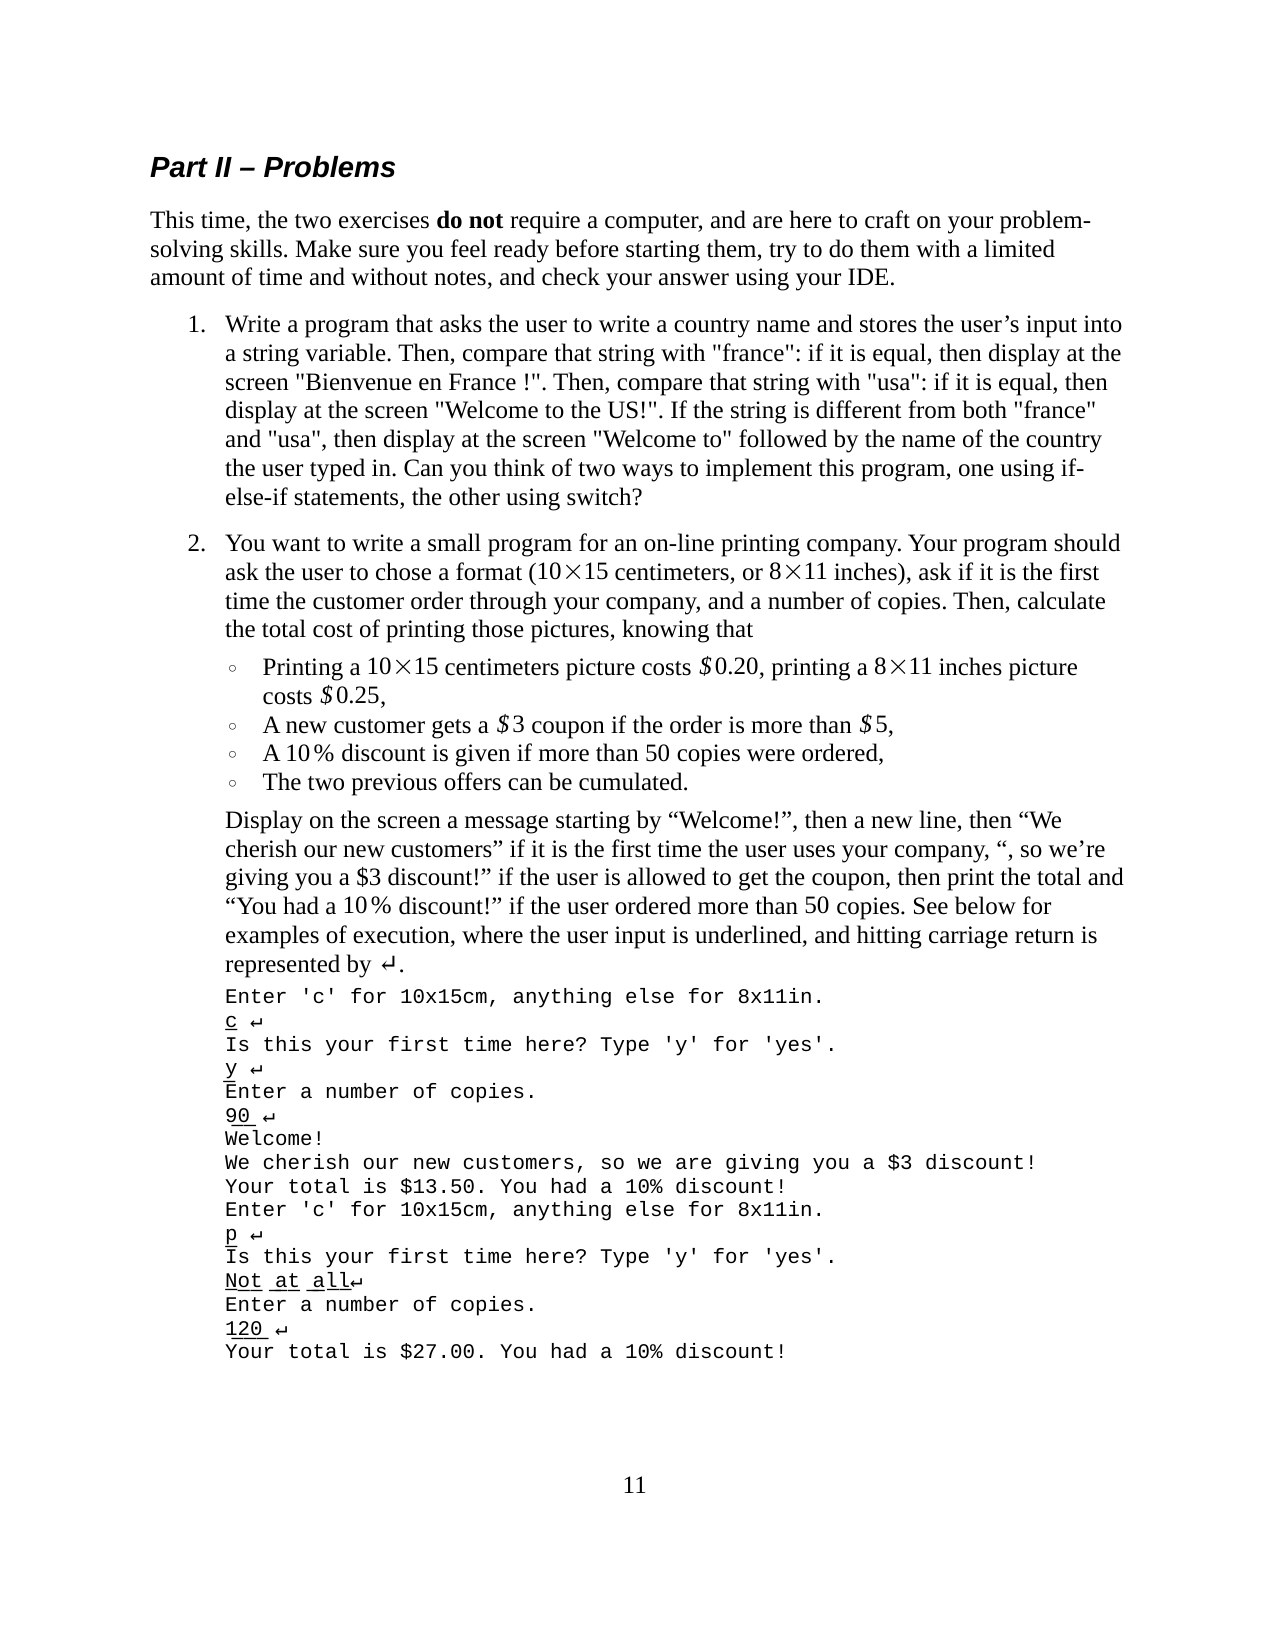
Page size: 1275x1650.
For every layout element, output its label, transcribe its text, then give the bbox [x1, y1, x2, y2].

list y̲ ↵ [187, 1057, 1125, 1081]
list 9̲0̲ ↵ [187, 1105, 1125, 1128]
list Display on the screen a message starting by “Welcome!”, then a new line, then “We cherish our new customers” if it is the first time the user uses your company, “, so we’re giving you a $3 discount!” if the user is allowed to get the coupon, then print the total and “You had a discount!” if the user ordered more than copies. See below for examples of execution, where the user input is underlined, and hitting carriage return is represented by ↵. [187, 805, 1125, 977]
list Enter 'c' for 10x15cm, anything else for 8x11in. [187, 1199, 1125, 1223]
list Write a program that asks the user to write a country name and stores the user’s input into a string variable. Then, compare that string with "france": if it is equal, then display at the screen "Bienvenue en France !". Then, compare that string with "usa": if it is equal, then display at the screen "Welcome to the US!". If the string is different from both "france" and "usa", then display at the screen "Welcome to" followed by the name of the country the user typed in. Can you think of two ways to implement this program, one using if-else-if statements, the other using switch? [187, 309, 1125, 510]
list Your total is $13.50. You had a 10% discount! [187, 1176, 1125, 1199]
list Your total is $27.00. You had a 10% discount! [187, 1341, 1125, 1365]
list We cherish our new customers, so we are giving you a $3 discount! [187, 1152, 1125, 1176]
list Enter 'c' for 10x15cm, anything else for 8x11in. [187, 986, 1125, 1010]
list A new customer gets a coupon if the order is more than , [225, 710, 1125, 738]
list Enter a number of copies. [187, 1294, 1125, 1317]
list c̲ ↵ [187, 1010, 1125, 1034]
list Printing a centimeters picture costs , printing a inches picture costs , [225, 652, 1125, 710]
list Is this your first time here? Type 'y' for 'yes'. [187, 1034, 1125, 1057]
list p̲ ↵ [187, 1223, 1125, 1247]
text This time, the two exercises do not require a computer, and are here to craft on your problem-solving skills. Make sure you feel ready before starting them, try to do them with a limited amount of time and without notes, and check your answer using your IDE. [150, 205, 1125, 291]
list You want to write a small program for an on-line printing company. Your program should ask the user to chose a format ( centimeters, or inches), ask if it is the first time the customer order through your company, and a number of copies. Then, calculate the total cost of printing those pictures, knowing that [187, 528, 1125, 643]
list 1̲2̲0̲ ↵ [187, 1317, 1125, 1341]
list A discount is given if more than copies were ordered, [225, 738, 1125, 767]
list Enter a number of copies. [187, 1081, 1125, 1105]
list N̲o̲t̲ ̲a̲t̲ ̲a̲l̲l̲↵ [187, 1270, 1125, 1294]
subtitle Part II – Problems [150, 150, 1125, 183]
list Welcome! [187, 1128, 1125, 1152]
list Is this your first time here? Type 'y' for 'yes'. [187, 1247, 1125, 1270]
list The two previous offers can be cumulated. [225, 767, 1125, 796]
